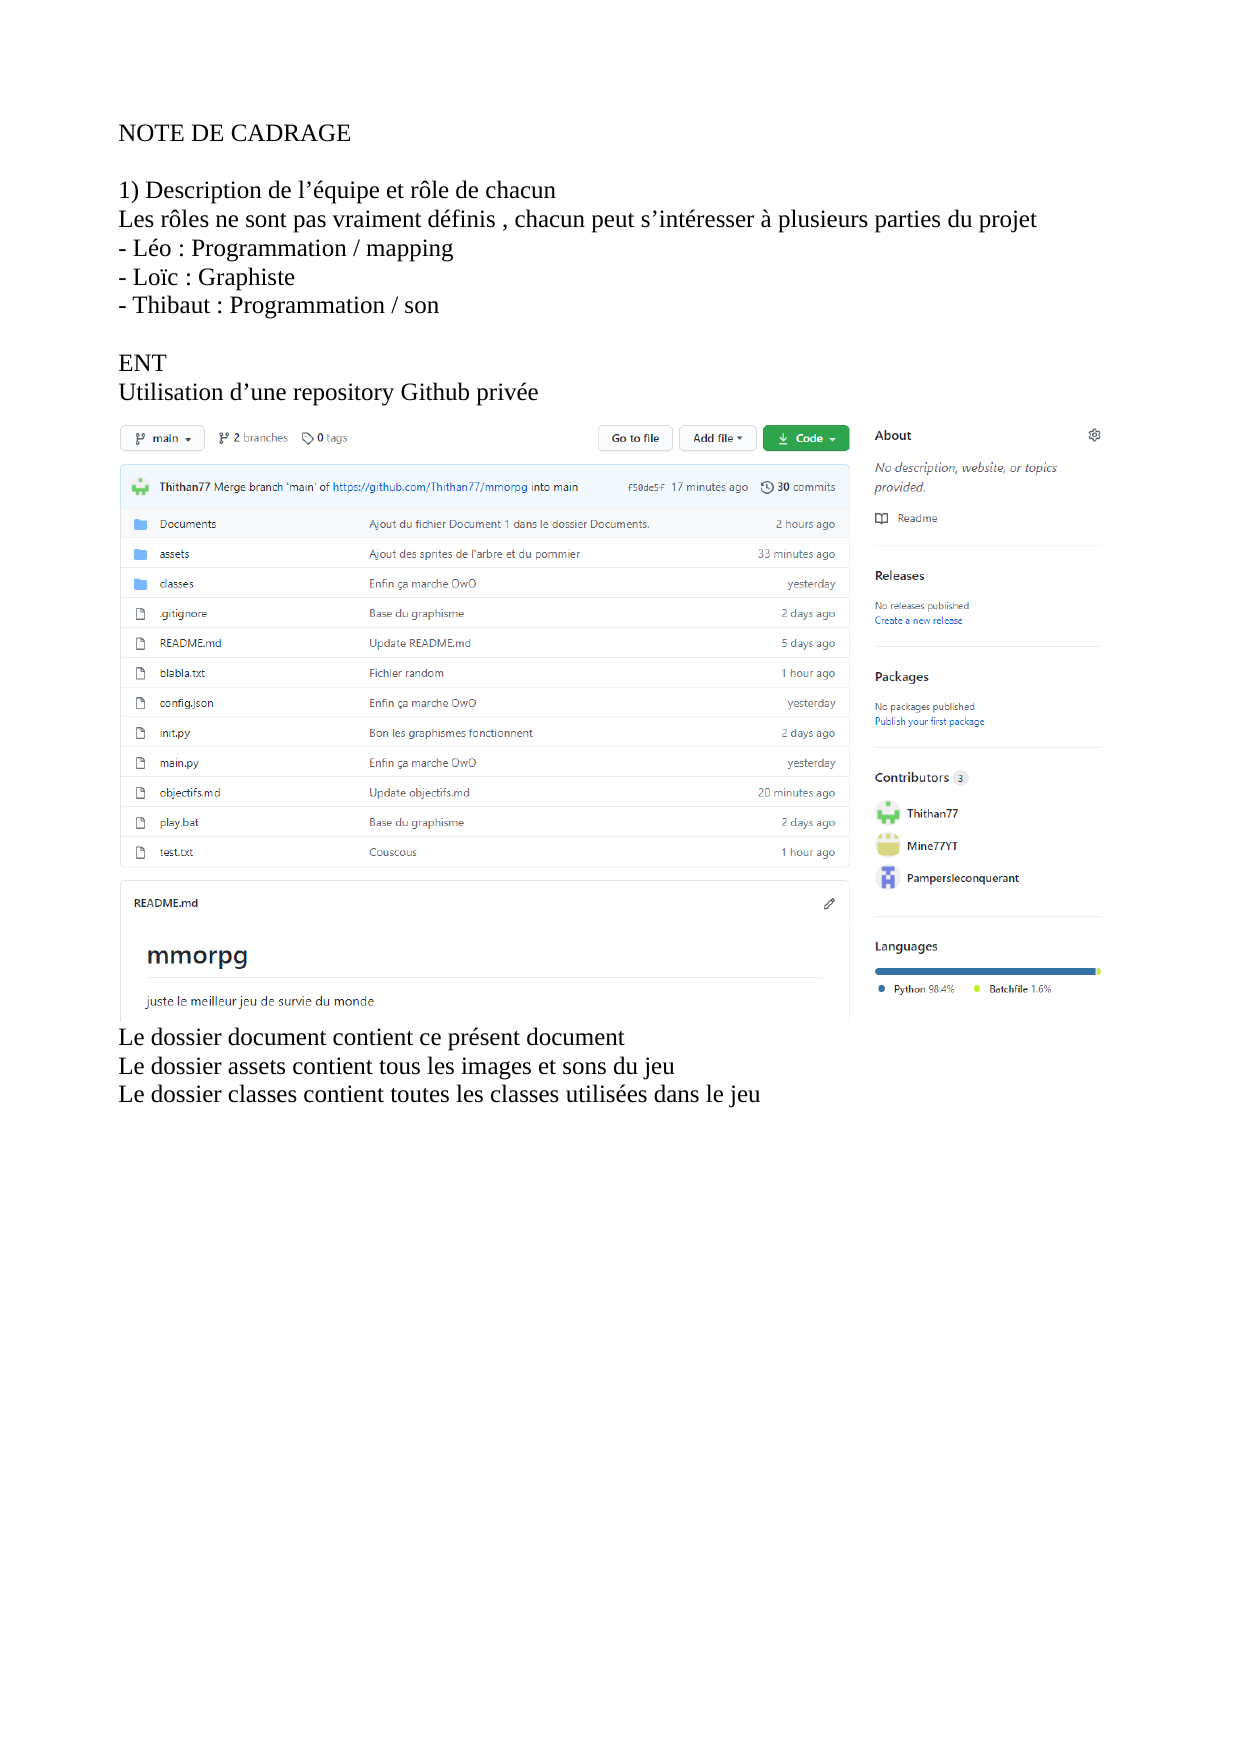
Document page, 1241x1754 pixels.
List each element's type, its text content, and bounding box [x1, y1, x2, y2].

text Le dossier assets contient tous les images et sons du jeu [118, 1051, 1122, 1079]
text Le dossier classes contient toutes les classes utilisées dans le jeu [118, 1079, 1122, 1108]
text Les rôles ne sont pas vraiment définis , chacun peut s’intéresser à plusieurs parties du projet [118, 204, 1122, 233]
text NOTE DE CADRAGE [118, 118, 1122, 147]
text ENT [118, 348, 1122, 377]
text - Loïc : Graphiste [118, 262, 1122, 291]
picture [111, 417, 1115, 1022]
text 1) Description de l’équipe et rôle de chacun [118, 176, 1122, 204]
text - Léo : Programmation / mapping [118, 233, 1122, 262]
text Utilisation d’une repository Github privée [118, 377, 1122, 406]
text - Thibaut : Programmation / son [118, 291, 1122, 319]
text Le dossier document contient ce présent document [118, 406, 1122, 1051]
